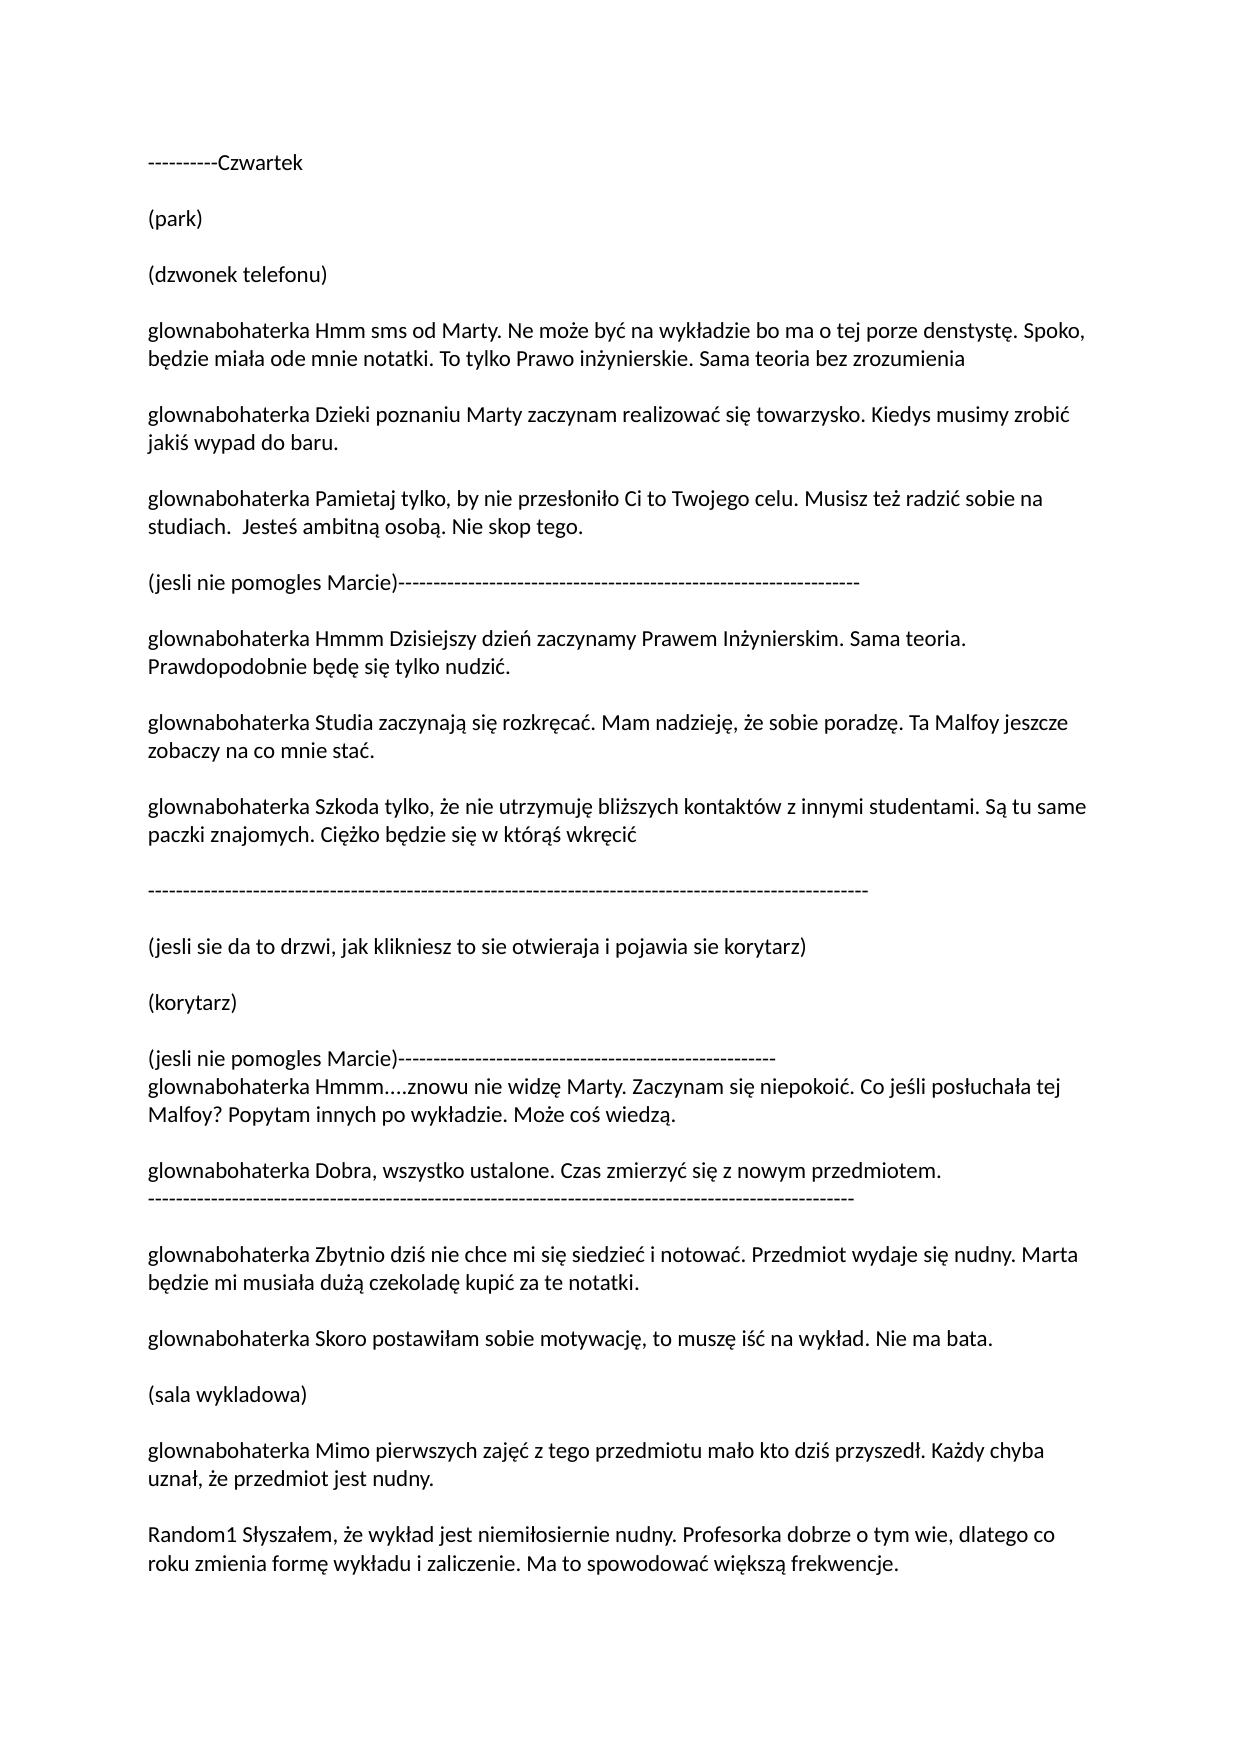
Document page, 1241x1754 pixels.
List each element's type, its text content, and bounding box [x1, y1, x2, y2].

text ----------------------------------------------------------------------------------------------------- [148, 1184, 1093, 1212]
text glownabohaterka Szkoda tylko, że nie utrzymuję bliższych kontaktów z innymi studentami. Są tu same paczki znajomych. Ciężko będzie się w którąś wkręcić [148, 792, 1093, 848]
text (jesli nie pomogles Marcie)------------------------------------------------------ [148, 1044, 1093, 1072]
text glownabohaterka Mimo pierwszych zajęć z tego przedmiotu mało kto dziś przyszedł. Każdy chyba uznał, że przedmiot jest nudny. [148, 1437, 1093, 1493]
text (dzwonek telefonu) [148, 260, 1093, 288]
text glownabohaterka Zbytnio dziś nie chce mi się siedzieć i notować. Przedmiot wydaje się nudny. Marta będzie mi musiała dużą czekoladę kupić za te notatki. [148, 1240, 1093, 1296]
text glownabohaterka Pamietaj tylko, by nie przesłoniło Ci to Twojego celu. Musisz też radzić sobie na studiach. Jesteś ambitną osobą. Nie skop tego. [148, 484, 1093, 540]
text glownabohaterka Studia zaczynają się rozkręcać. Mam nadzieję, że sobie poradzę. Ta Malfoy jeszcze zobaczy na co mnie stać. [148, 708, 1093, 764]
text glownabohaterka Hmm sms od Marty. Ne może być na wykładzie bo ma o tej porze denstystę. Spoko, będzie miała ode mnie notatki. To tylko Prawo inżynierskie. Sama teoria bez zrozumienia [148, 316, 1093, 372]
text (jesli nie pomogles Marcie)------------------------------------------------------------------ [148, 568, 1093, 596]
text glownabohaterka Dzieki poznaniu Marty zaczynam realizować się towarzysko. Kiedys musimy zrobić jakiś wypad do baru. [148, 400, 1093, 456]
text ----------Czwartek [148, 148, 1093, 176]
text (sala wykladowa) [148, 1381, 1093, 1408]
text glownabohaterka Skoro postawiłam sobie motywację, to muszę iść na wykład. Nie ma bata. [148, 1324, 1093, 1352]
text ------------------------------------------------------------------------------------------------------- [148, 876, 1093, 904]
text glownabohaterka Dobra, wszystko ustalone. Czas zmierzyć się z nowym przedmiotem. [148, 1156, 1093, 1184]
text (jesli sie da to drzwi, jak klikniesz to sie otwieraja i pojawia sie korytarz) [148, 932, 1093, 960]
text (park) [148, 204, 1093, 232]
text Random1 Słyszałem, że wykład jest niemiłosiernie nudny. Profesorka dobrze o tym wie, dlatego co roku zmienia formę wykładu i zaliczenie. Ma to spowodować większą frekwencje. [148, 1521, 1093, 1577]
text glownabohaterka Hmmm Dzisiejszy dzień zaczynamy Prawem Inżynierskim. Sama teoria. Prawdopodobnie będę się tylko nudzić. [148, 624, 1093, 680]
text glownabohaterka Hmmm....znowu nie widzę Marty. Zaczynam się niepokoić. Co jeśli posłuchała tej Malfoy? Popytam innych po wykładzie. Może coś wiedzą. [148, 1072, 1093, 1128]
text (korytarz) [148, 988, 1093, 1016]
